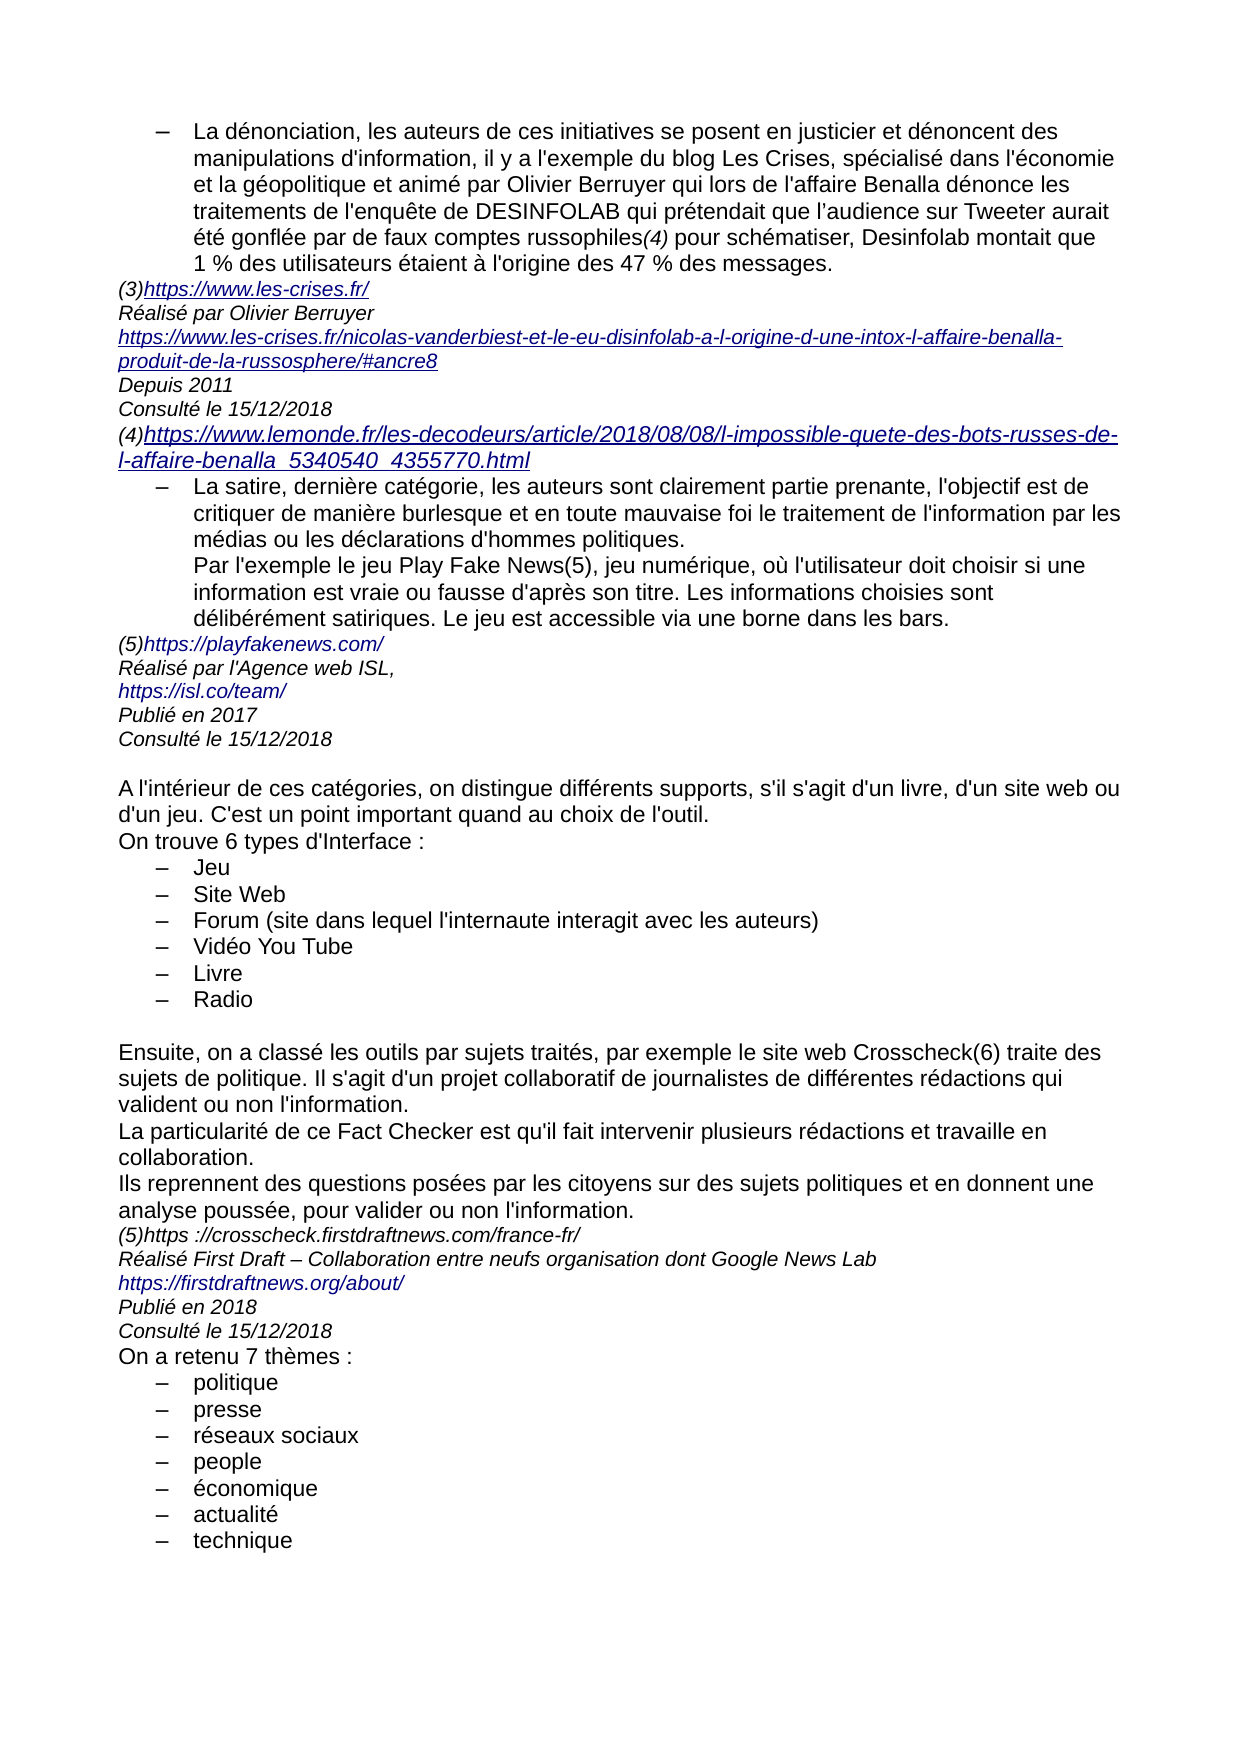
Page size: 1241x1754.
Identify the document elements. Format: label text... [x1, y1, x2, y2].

text Ils reprennent des questions posées par les citoyens sur des sujets politiques et en donnent une analyse poussée, pour valider ou non l'information. [118, 1170, 1122, 1223]
text https://www.les-crises.fr/nicolas-vanderbiest-et-le-eu-disinfolab-a-l-origine-d-une-intox-l-affaire-benalla-produit-de-la-russosphere/#ancre8 [118, 325, 1122, 373]
list actualité [156, 1501, 1122, 1527]
text (5)https ://crosscheck.firstdraftnews.com/france-fr/ [118, 1223, 1122, 1247]
text Réalisé First Draft – Collaboration entre neufs organisation dont Google News Lab [118, 1247, 1122, 1271]
text Consulté le 15/12/2018 [118, 1319, 1122, 1343]
text Consulté le 15/12/2018 [118, 397, 1122, 421]
text Publié en 2017 [118, 703, 1122, 727]
list Jeu [156, 854, 1122, 881]
list Forum (site dans lequel l'internaute interagit avec les auteurs) [156, 907, 1122, 933]
text A l'intérieur de ces catégories, on distingue différents supports, s'il s'agit d'un livre, d'un site web ou d'un jeu. C'est un point important quand au choix de l'outil. [118, 775, 1122, 828]
text (5)https://playfakenews.com/ [118, 631, 1122, 655]
list Radio [156, 986, 1122, 1012]
text On trouve 6 types d'Interface : [118, 828, 1122, 854]
list people [156, 1448, 1122, 1475]
list Site Web [156, 881, 1122, 907]
text (4)https://www.lemonde.fr/les-decodeurs/article/2018/08/08/l-impossible-quete-des-bots-russes-de-l-affaire-benalla_5340540_4355770.html [118, 421, 1122, 473]
list Par l'exemple le jeu Play Fake News(5), jeu numérique, où l'utilisateur doit choisir si une information est vraie ou fausse d'après son titre. Les informations choisies sont délibérément satiriques. Le jeu est accessible via une borne dans les bars. [156, 552, 1122, 631]
text Réalisé par Olivier Berruyer [118, 301, 1122, 325]
text On a retenu 7 thèmes : [118, 1343, 1122, 1369]
text Réalisé par l'Agence web ISL, [118, 655, 1122, 679]
text Ensuite, on a classé les outils par sujets traités, par exemple le site web Crosscheck(6) traite des sujets de politique. Il s'agit d'un projet collaboratif de journalistes de différentes rédactions qui valident ou non l'information. [118, 1039, 1122, 1118]
list économique [156, 1475, 1122, 1501]
list politique [156, 1369, 1122, 1396]
text (3)https://www.les-crises.fr/ [118, 277, 1122, 301]
text https://isl.co/team/ [118, 679, 1122, 703]
list Vidéo You Tube [156, 933, 1122, 959]
list presse [156, 1396, 1122, 1422]
list Livre [156, 959, 1122, 986]
list réseaux sociaux [156, 1422, 1122, 1448]
text La particularité de ce Fact Checker est qu'il fait intervenir plusieurs rédactions et travaille en collaboration. [118, 1118, 1122, 1170]
list La dénonciation, les auteurs de ces initiatives se posent en justicier et dénoncent des manipulations d'information, il y a l'exemple du blog Les Crises, spécialisé dans l'économie et la géopolitique et animé par Olivier Berruyer qui lors de l'affaire Benalla dénonce les traitements de l'enquête de DESINFOLAB qui prétendait que l’audience sur Tweeter aurait été gonflée par de faux comptes russophiles(4) pour schématiser, Desinfolab montait que 1 % des utilisateurs étaient à l'origine des 47 % des messages. [156, 118, 1122, 277]
text https://firstdraftnews.org/about/ [118, 1271, 1122, 1295]
text Depuis 2011 [118, 373, 1122, 397]
list technique [156, 1527, 1122, 1554]
list La satire, dernière catégorie, les auteurs sont clairement partie prenante, l'objectif est de critiquer de manière burlesque et en toute mauvaise foi le traitement de l'information par les médias ou les déclarations d'hommes politiques. [156, 473, 1122, 552]
text Publié en 2018 [118, 1295, 1122, 1319]
text Consulté le 15/12/2018 [118, 727, 1122, 751]
